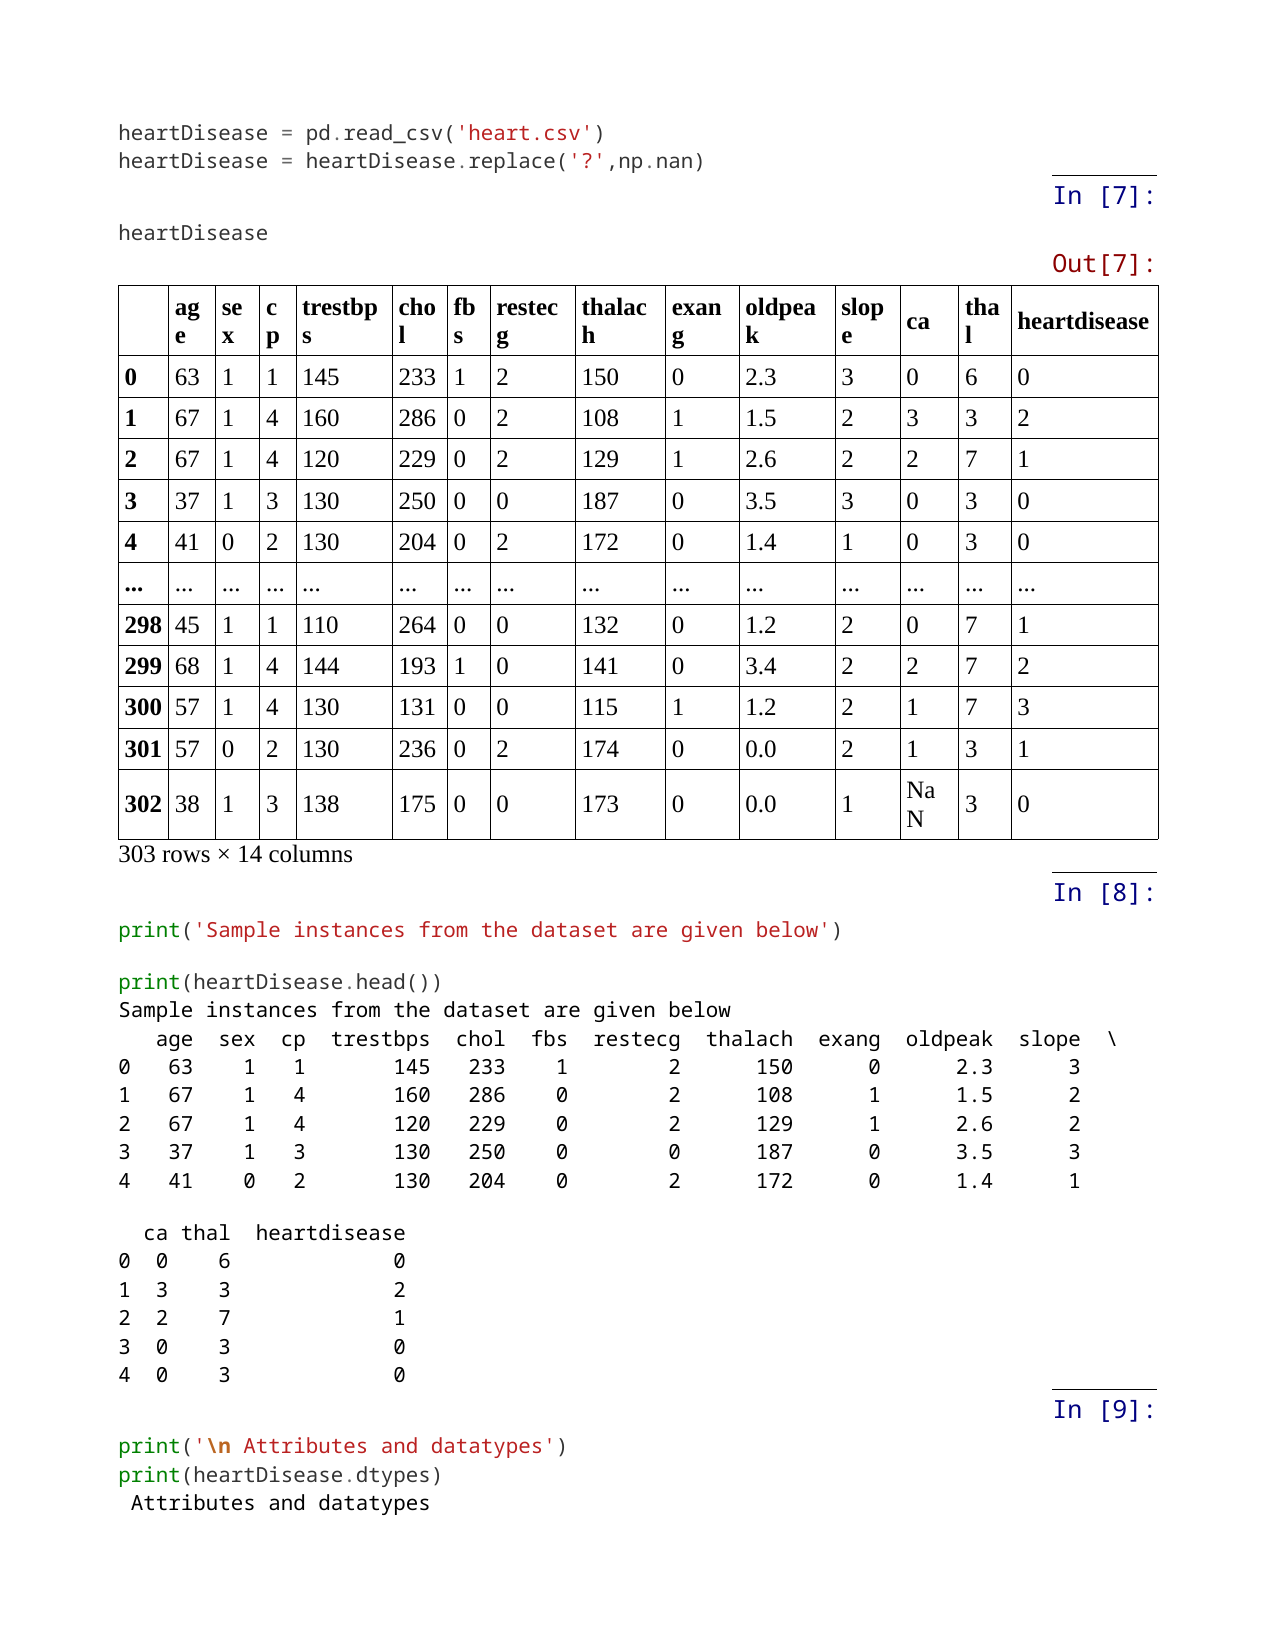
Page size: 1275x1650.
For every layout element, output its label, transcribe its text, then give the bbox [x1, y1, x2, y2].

table_cell 2 [901, 646, 958, 686]
text 3 0 3 0 [118, 1332, 1157, 1360]
table_cell ... [297, 563, 392, 603]
table_cell 0 [448, 687, 490, 727]
table_cell NaN [901, 770, 958, 839]
table_cell 67 [169, 439, 215, 479]
table_cell 1 [216, 605, 259, 645]
table_cell 0 [901, 522, 958, 562]
table_cell ... [491, 563, 575, 603]
table_cell 3 [836, 356, 900, 397]
table_cell 3 [901, 398, 958, 438]
table_cell 68 [169, 646, 215, 686]
table_cell 2.6 [740, 439, 835, 479]
table_cell 175 [393, 770, 447, 839]
table_header slope [836, 286, 900, 355]
table_cell 3 [1012, 687, 1158, 727]
table_cell 264 [393, 605, 447, 645]
table_cell 233 [393, 356, 447, 397]
table_cell 4 [260, 439, 296, 479]
table_header oldpeak [740, 286, 835, 355]
table_cell 193 [393, 646, 447, 686]
table_cell 7 [959, 646, 1011, 686]
table_cell 1 [119, 398, 168, 438]
table_cell 0 [666, 605, 739, 645]
table_cell 3.5 [740, 480, 835, 521]
table_cell 2 [491, 522, 575, 562]
table_cell 67 [169, 398, 215, 438]
table_cell 1 [216, 480, 259, 521]
table_cell 132 [576, 605, 665, 645]
text In [9]: [118, 1389, 1157, 1426]
table_cell ... [740, 563, 835, 603]
table_cell 2 [491, 356, 575, 397]
table_cell 2 [1012, 646, 1158, 686]
table_header age [169, 286, 215, 355]
table_cell ... [836, 563, 900, 603]
table_cell 6 [959, 356, 1011, 397]
table_cell 4 [119, 522, 168, 562]
table_header exang [666, 286, 739, 355]
table_cell ... [448, 563, 490, 603]
table_cell 300 [119, 687, 168, 727]
text Out[7]: [118, 246, 1157, 280]
table_cell 130 [297, 480, 392, 521]
table_cell ... [576, 563, 665, 603]
table_header heartdisease [1012, 286, 1158, 355]
table_cell 4 [260, 646, 296, 686]
table_cell ... [1012, 563, 1158, 603]
table_cell 174 [576, 729, 665, 769]
table_header fbs [448, 286, 490, 355]
table_cell 2.3 [740, 356, 835, 397]
table_cell 0 [491, 605, 575, 645]
table_cell 3 [260, 480, 296, 521]
text heartDisease = heartDisease.replace('?',np.nan) [118, 147, 1157, 175]
table_cell 0 [666, 480, 739, 521]
table_cell ... [260, 563, 296, 603]
table_cell 172 [576, 522, 665, 562]
text Attributes and datatypes [118, 1488, 1157, 1517]
table_cell ... [666, 563, 739, 603]
table_cell 1 [836, 522, 900, 562]
table_cell 2 [491, 398, 575, 438]
table_cell 2 [1012, 398, 1158, 438]
table_header thalach [576, 286, 665, 355]
table_cell 3 [836, 480, 900, 521]
text In [7]: [118, 175, 1157, 212]
table_cell 2 [836, 439, 900, 479]
table_cell 1 [216, 687, 259, 727]
table_cell 108 [576, 398, 665, 438]
table_cell 0.0 [740, 729, 835, 769]
table_cell 1 [260, 605, 296, 645]
text print('\n Attributes and datatypes') [118, 1431, 1157, 1460]
text 2 67 1 4 120 229 0 2 129 1 2.6 2 [118, 1109, 1157, 1137]
table_cell 0 [448, 398, 490, 438]
table_cell 2 [836, 646, 900, 686]
table_header cp [260, 286, 296, 355]
table_cell 3 [959, 480, 1011, 521]
table_cell 0 [666, 356, 739, 397]
table_cell 3 [119, 480, 168, 521]
table_cell 0 [1012, 770, 1158, 839]
table_cell 3 [959, 729, 1011, 769]
table_cell 144 [297, 646, 392, 686]
table_cell 0 [901, 480, 958, 521]
table_header thal [959, 286, 1011, 355]
table_cell 0 [448, 480, 490, 521]
table_cell 1 [666, 398, 739, 438]
table_cell 37 [169, 480, 215, 521]
table_cell 173 [576, 770, 665, 839]
table_cell 3 [260, 770, 296, 839]
table_cell 1 [448, 646, 490, 686]
text ca thal heartdisease [118, 1218, 1157, 1247]
table_cell 2 [901, 439, 958, 479]
table_header ca [901, 286, 958, 355]
table_cell 1 [216, 646, 259, 686]
table_cell 0 [119, 356, 168, 397]
table_cell 1 [1012, 729, 1158, 769]
table_cell 286 [393, 398, 447, 438]
table_cell 0 [448, 605, 490, 645]
text 3 37 1 3 130 250 0 0 187 0 3.5 3 [118, 1137, 1157, 1166]
table_cell 236 [393, 729, 447, 769]
table_cell ... [393, 563, 447, 603]
table_cell 1 [216, 439, 259, 479]
table_cell 7 [959, 605, 1011, 645]
table_cell 1.5 [740, 398, 835, 438]
table_cell 110 [297, 605, 392, 645]
text In [8]: [118, 872, 1157, 909]
table_cell 57 [169, 729, 215, 769]
table_cell 41 [169, 522, 215, 562]
table_header trestbps [297, 286, 392, 355]
table_cell 0 [901, 356, 958, 397]
text age sex cp trestbps chol fbs restecg thalach exang oldpeak slope \ [118, 1024, 1157, 1052]
table_cell 0 [1012, 480, 1158, 521]
table_cell 57 [169, 687, 215, 727]
table_cell 0 [491, 687, 575, 727]
table_cell 2 [491, 729, 575, 769]
table_cell 2 [836, 605, 900, 645]
table_cell 0 [901, 605, 958, 645]
text Sample instances from the dataset are given below [118, 995, 1157, 1024]
text 0 0 6 0 [118, 1247, 1157, 1275]
table_header chol [393, 286, 447, 355]
table_cell 2 [836, 729, 900, 769]
text 4 41 0 2 130 204 0 2 172 0 1.4 1 [118, 1166, 1157, 1194]
table_cell 0 [1012, 356, 1158, 397]
table_cell 7 [959, 687, 1011, 727]
table_cell 2 [119, 439, 168, 479]
table_cell 1.4 [740, 522, 835, 562]
table_cell 1 [1012, 439, 1158, 479]
table_cell 204 [393, 522, 447, 562]
table_cell 1 [216, 770, 259, 839]
text print(heartDisease.dtypes) [118, 1460, 1157, 1488]
table_cell 0.0 [740, 770, 835, 839]
table_cell 120 [297, 439, 392, 479]
text 2 2 7 1 [118, 1303, 1157, 1332]
table_cell 7 [959, 439, 1011, 479]
table_cell 1 [836, 770, 900, 839]
table_cell 187 [576, 480, 665, 521]
text 303 rows × 14 columns [118, 840, 1157, 868]
table_cell 3 [959, 398, 1011, 438]
table_cell 1 [216, 398, 259, 438]
table_cell 299 [119, 646, 168, 686]
table_header sex [216, 286, 259, 355]
table_cell ... [119, 563, 168, 603]
table_cell 1 [901, 687, 958, 727]
table_cell 1.2 [740, 687, 835, 727]
table_cell 0 [491, 770, 575, 839]
text heartDisease [118, 218, 1157, 246]
table_cell 2 [491, 439, 575, 479]
table_cell 0 [666, 770, 739, 839]
text print('Sample instances from the dataset are given below') [118, 915, 1157, 943]
table_cell 45 [169, 605, 215, 645]
table_cell 3 [959, 522, 1011, 562]
table_cell 1.2 [740, 605, 835, 645]
table_cell 301 [119, 729, 168, 769]
table_cell 0 [448, 770, 490, 839]
table_cell 1 [448, 356, 490, 397]
table_cell 150 [576, 356, 665, 397]
table_cell 250 [393, 480, 447, 521]
table_cell 0 [491, 646, 575, 686]
table_cell 115 [576, 687, 665, 727]
table_cell 38 [169, 770, 215, 839]
table_cell 0 [666, 729, 739, 769]
table_cell 141 [576, 646, 665, 686]
table_cell 2 [836, 398, 900, 438]
table_cell 1 [1012, 605, 1158, 645]
table_cell 229 [393, 439, 447, 479]
table_header restecg [491, 286, 575, 355]
table_cell 0 [1012, 522, 1158, 562]
table_header [119, 286, 168, 355]
table_cell 138 [297, 770, 392, 839]
table_cell 0 [666, 522, 739, 562]
table_cell 160 [297, 398, 392, 438]
table_cell ... [901, 563, 958, 603]
text 4 0 3 0 [118, 1360, 1157, 1389]
table_cell 1 [260, 356, 296, 397]
table_cell 4 [260, 687, 296, 727]
text print(heartDisease.head()) [118, 967, 1157, 995]
table_cell 0 [216, 522, 259, 562]
table_cell 1 [666, 439, 739, 479]
text 1 3 3 2 [118, 1275, 1157, 1303]
table_cell 129 [576, 439, 665, 479]
table_cell 130 [297, 729, 392, 769]
table_cell 0 [448, 439, 490, 479]
table_cell 0 [216, 729, 259, 769]
table_cell 1 [216, 356, 259, 397]
text heartDisease = pd.read_csv('heart.csv') [118, 118, 1157, 147]
table_cell 0 [491, 480, 575, 521]
table_cell 4 [260, 398, 296, 438]
table_cell 2 [260, 522, 296, 562]
table_cell 145 [297, 356, 392, 397]
table_cell 0 [448, 522, 490, 562]
table_cell 130 [297, 687, 392, 727]
table_cell ... [169, 563, 215, 603]
table_cell 298 [119, 605, 168, 645]
table_cell 1 [901, 729, 958, 769]
table_cell 63 [169, 356, 215, 397]
table_cell 0 [448, 729, 490, 769]
table_cell 0 [666, 646, 739, 686]
table_cell 3.4 [740, 646, 835, 686]
text 1 67 1 4 160 286 0 2 108 1 1.5 2 [118, 1081, 1157, 1109]
table_cell 1 [666, 687, 739, 727]
table_cell 2 [836, 687, 900, 727]
table_cell 2 [260, 729, 296, 769]
text 0 63 1 1 145 233 1 2 150 0 2.3 3 [118, 1052, 1157, 1081]
table_cell ... [959, 563, 1011, 603]
table_cell 131 [393, 687, 447, 727]
table_cell ... [216, 563, 259, 603]
table_cell 130 [297, 522, 392, 562]
table_cell 3 [959, 770, 1011, 839]
table_cell 302 [119, 770, 168, 839]
